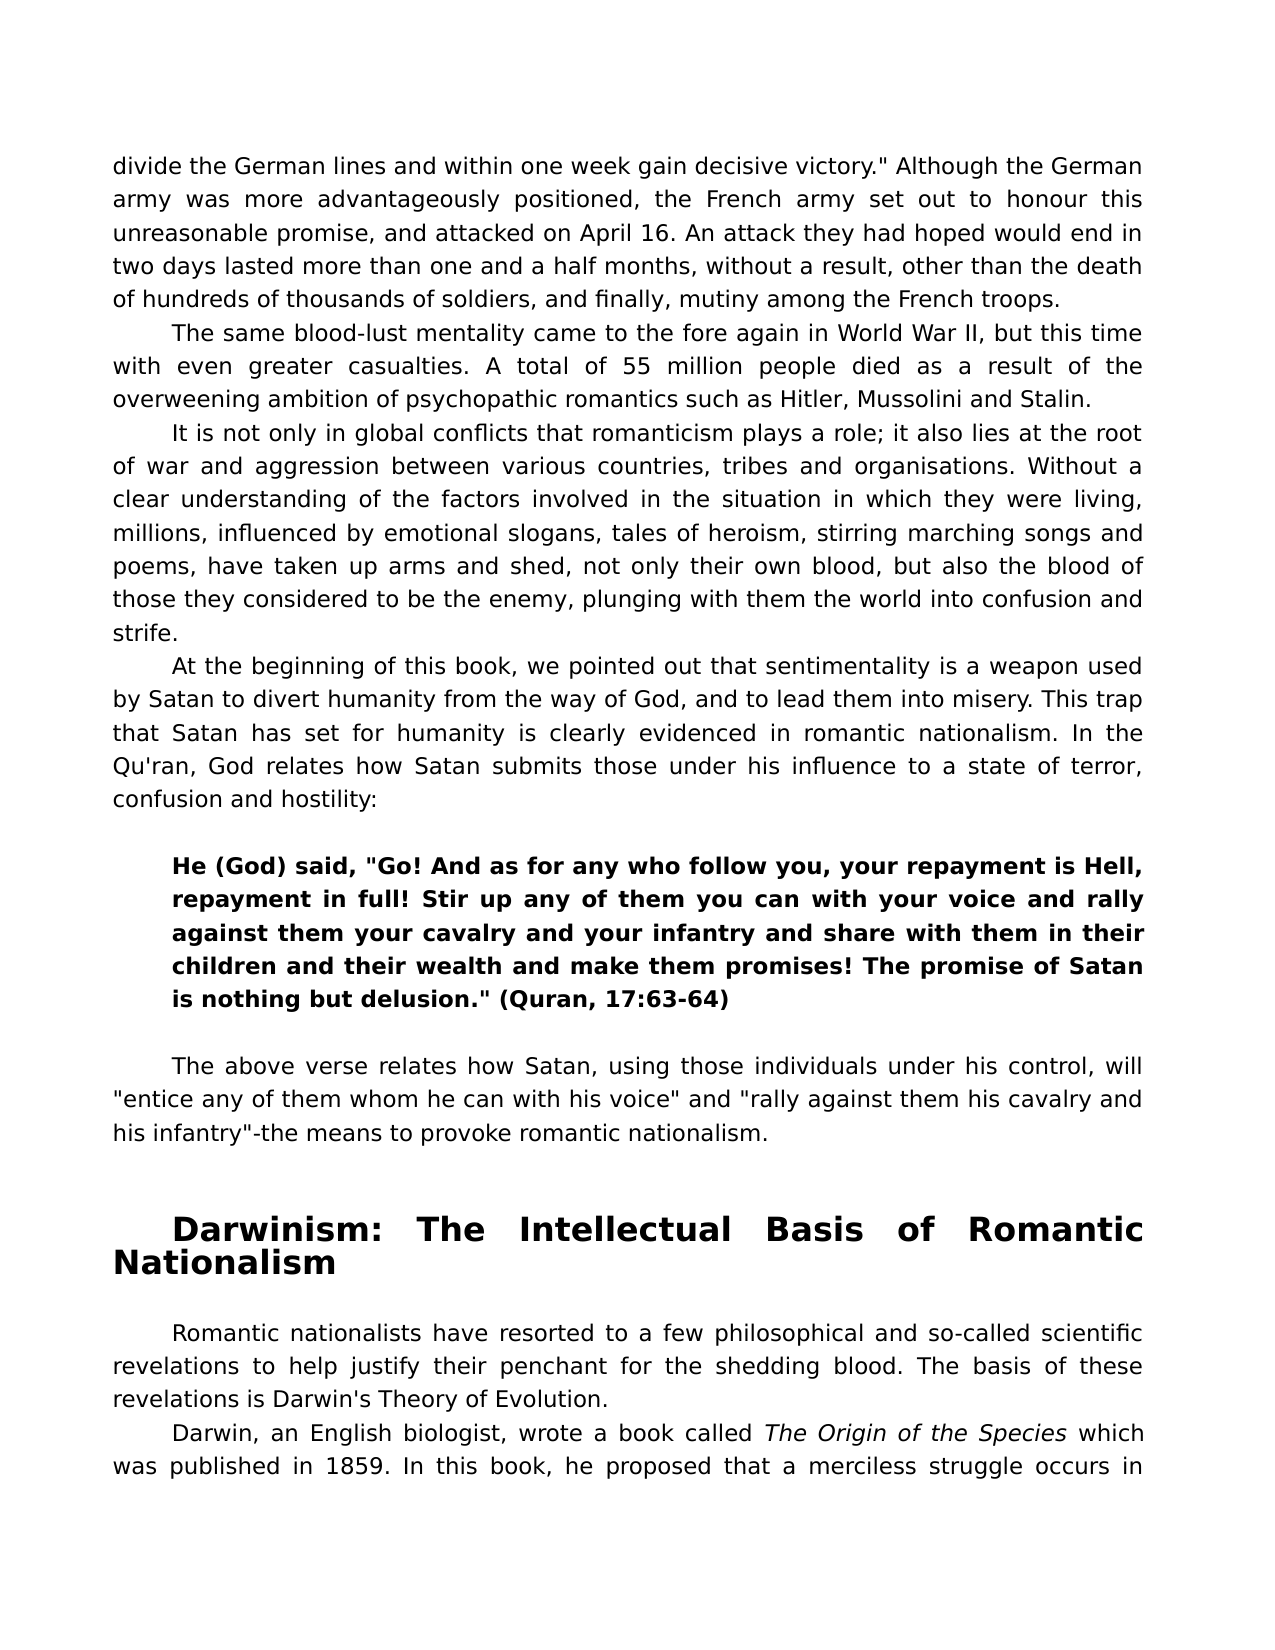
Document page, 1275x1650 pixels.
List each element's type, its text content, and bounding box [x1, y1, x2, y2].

text Darwin, an English biologist, wrote a book called The Origin of the Species which was published in 1859. In this book, he proposed that a merciless struggle occurs in [112, 1414, 1145, 1481]
text Darwinism: The Intellectual Basis of Romantic Nationalism [112, 1214, 1145, 1281]
text The same blood-lust mentality came to the fore again in World War II, but this time with even greater casualties. A total of 55 million people died as a result of the overweening ambition of psychopathic romantics such as Hitler, Mussolini and Stalin. [112, 314, 1145, 414]
text divide the German lines and within one week gain decisive victory." Although the German army was more advantageously positioned, the French army set out to honour this unreasonable promise, and attacked on April 16. An attack they had hoped would end in two days lasted more than one and a half months, without a result, other than the death of hundreds of thousands of soldiers, and finally, mutiny among the French troops. [112, 148, 1145, 314]
text He (God) said, "Go! And as for any who follow you, your repayment is Hell, repayment in full! Stir up any of them you can with your voice and rally against them your cavalry and your infantry and share with them in their children and their wealth and make them promises! The promise of Satan is nothing but delusion." (Quran, 17:63-64) [172, 848, 1145, 1014]
text It is not only in global conflicts that romanticism plays a role; it also lies at the root of war and aggression between various countries, tribes and organisations. Without a clear understanding of the factors involved in the situation in which they were living, millions, influenced by emotional slogans, tales of heroism, stirring marching songs and poems, have taken up arms and shed, not only their own blood, but also the blood of those they considered to be the enemy, plunging with them the world into confusion and strife. [112, 414, 1145, 648]
text Romantic nationalists have resorted to a few philosophical and so-called scientific revelations to help justify their penchant for the shedding blood. The basis of these revelations is Darwin's Theory of Evolution. [112, 1314, 1145, 1414]
text The above verse relates how Satan, using those individuals under his control, will "entice any of them whom he can with his voice" and "rally against them his cavalry and his infantry"-the means to provoke romantic nationalism. [112, 1048, 1145, 1148]
text At the beginning of this book, we pointed out that sentimentality is a weapon used by Satan to divert humanity from the way of God, and to lead them into misery. This trap that Satan has set for humanity is clearly evidenced in romantic nationalism. In the Qu'ran, God relates how Satan submits those under his influence to a state of terror, confusion and hostility: [112, 648, 1145, 814]
